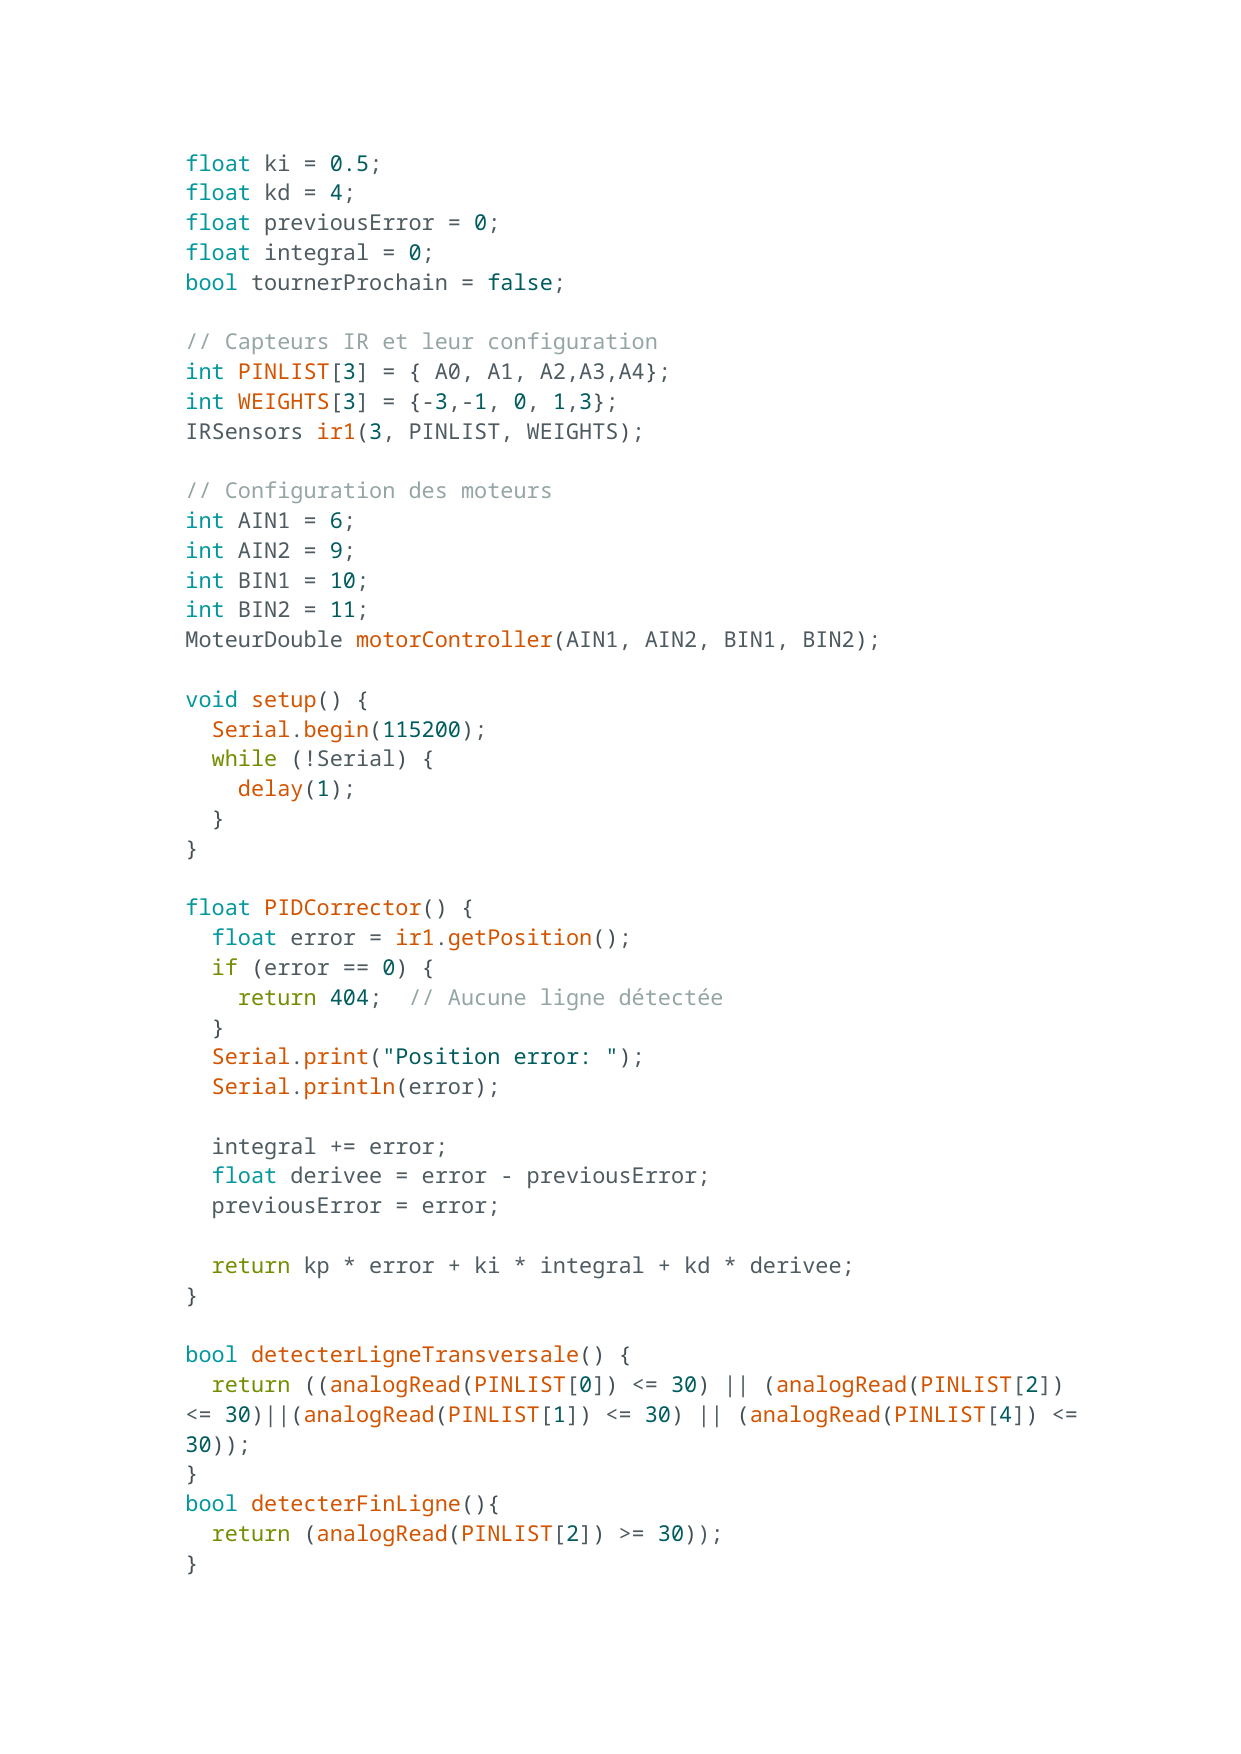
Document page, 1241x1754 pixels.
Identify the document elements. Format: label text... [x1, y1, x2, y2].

text } [185, 803, 1093, 833]
text previousError = error; [185, 1190, 1093, 1220]
text return ((analogRead(PINLIST[0]) <= 30) || (analogRead(PINLIST[2]) <= 30)||(analogRead(PINLIST[1]) <= 30) || (analogRead(PINLIST[4]) <= 30)); [185, 1369, 1093, 1458]
text } [185, 833, 1093, 863]
text float derivee = error - previousError; [185, 1161, 1093, 1190]
text return kp * error + ki * integral + kd * derivee; [185, 1250, 1093, 1280]
text float ki = 0.5; [185, 148, 1093, 177]
text bool detecterLigneTransversale() { [185, 1339, 1093, 1369]
text float kd = 4; [185, 177, 1093, 207]
text float PIDCorrector() { [185, 892, 1093, 922]
text int BIN1 = 10; [185, 565, 1093, 594]
text return (analogRead(PINLIST[2]) >= 30)); [185, 1518, 1093, 1548]
text Serial.print("Position error: "); [185, 1041, 1093, 1071]
text return 404; // Aucune ligne détectée [185, 982, 1093, 1012]
text void setup() { [185, 684, 1093, 714]
text float integral = 0; [185, 237, 1093, 267]
text int PINLIST[3] = { A0, A1, A2,A3,A4}; [185, 356, 1093, 386]
text } [185, 1548, 1093, 1578]
text integral += error; [185, 1131, 1093, 1161]
text IRSensors ir1(3, PINLIST, WEIGHTS); [185, 416, 1093, 446]
text bool detecterFinLigne(){ [185, 1488, 1093, 1518]
text } [185, 1012, 1093, 1041]
text bool tournerProchain = false; [185, 267, 1093, 297]
text float error = ir1.getPosition(); [185, 922, 1093, 952]
text } [185, 1280, 1093, 1309]
text while (!Serial) { [185, 743, 1093, 773]
text int AIN2 = 9; [185, 535, 1093, 565]
text } [185, 1458, 1093, 1488]
text Serial.begin(115200); [185, 714, 1093, 743]
text delay(1); [185, 773, 1093, 803]
text float previousError = 0; [185, 207, 1093, 237]
text MoteurDouble motorController(AIN1, AIN2, BIN1, BIN2); [185, 624, 1093, 654]
text int AIN1 = 6; [185, 505, 1093, 535]
text Serial.println(error); [185, 1071, 1093, 1101]
text if (error == 0) { [185, 952, 1093, 982]
text // Capteurs IR et leur configuration [185, 326, 1093, 356]
text int WEIGHTS[3] = {-3,-1, 0, 1,3}; [185, 386, 1093, 416]
text // Configuration des moteurs [185, 475, 1093, 505]
text int BIN2 = 11; [185, 594, 1093, 624]
